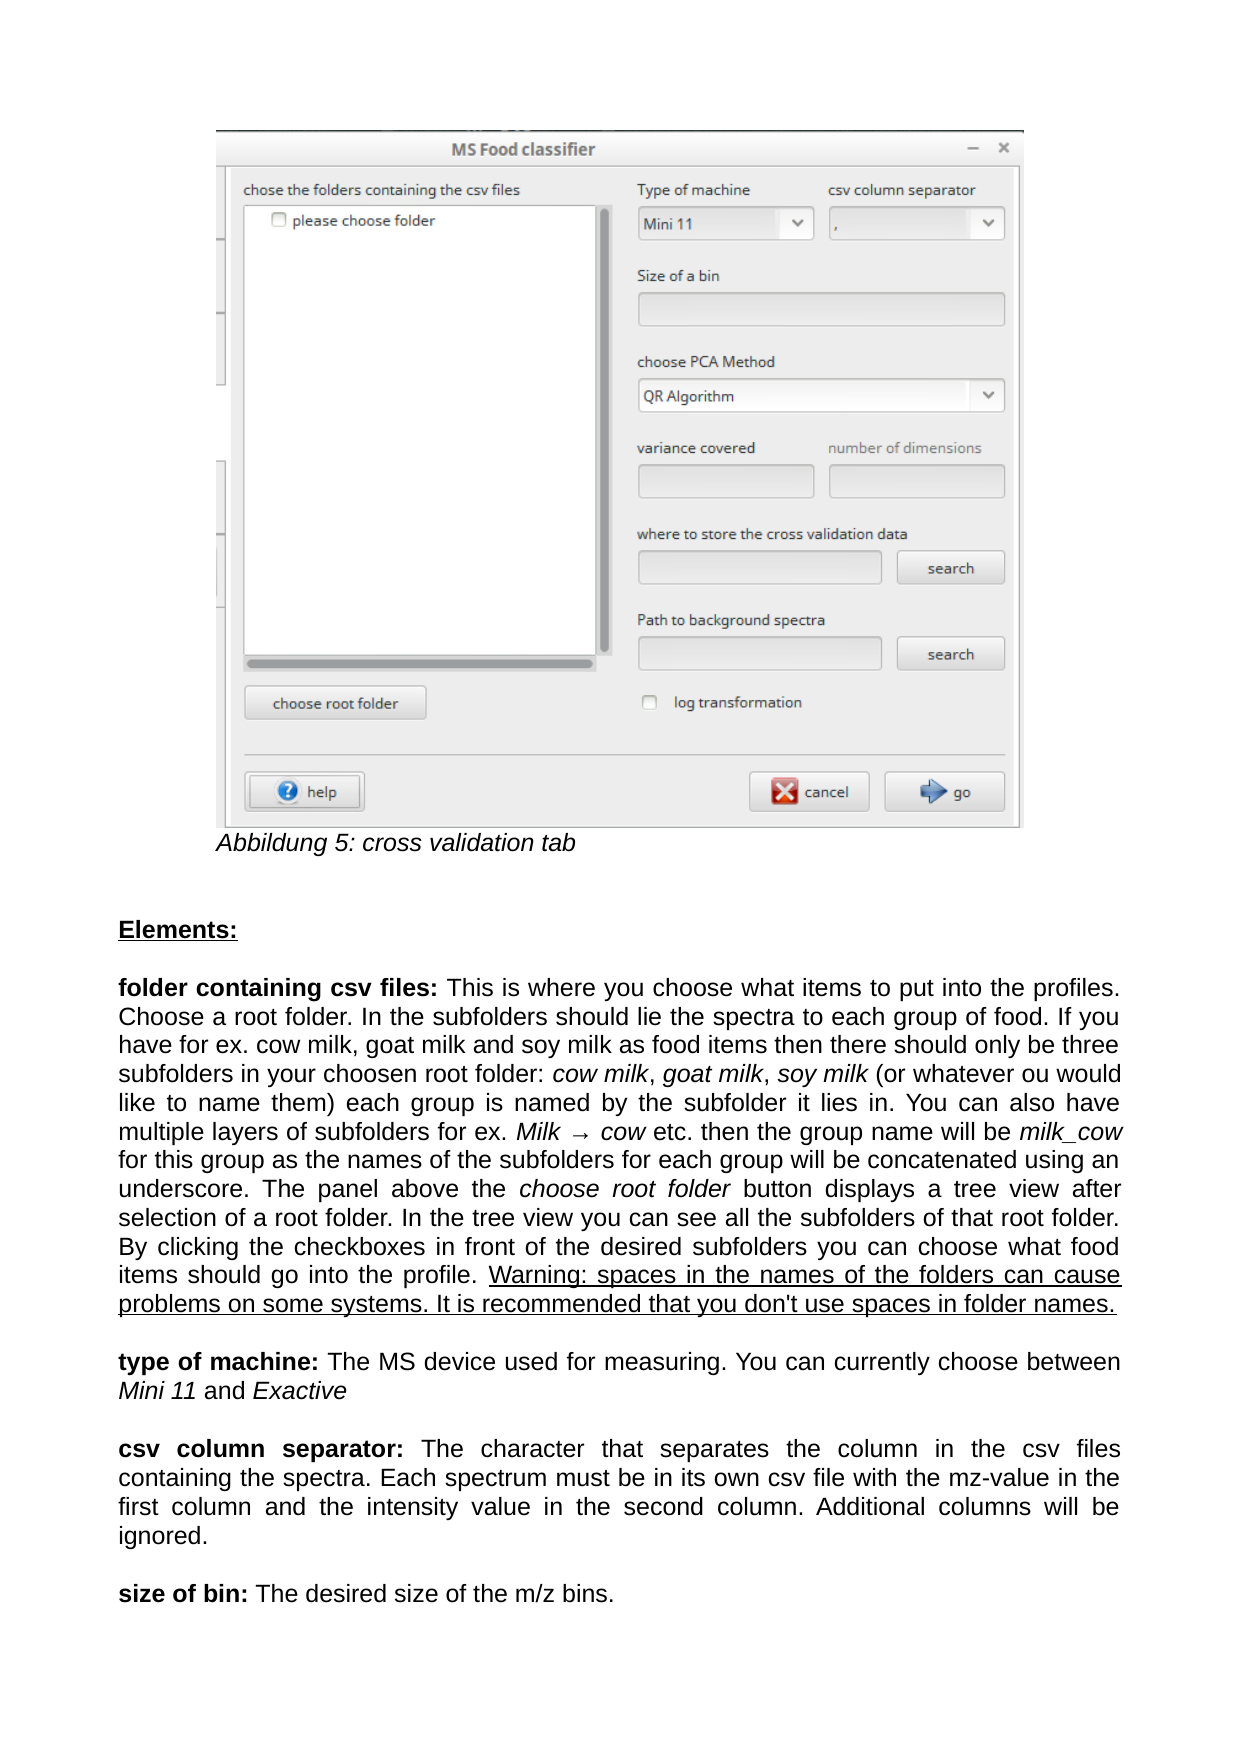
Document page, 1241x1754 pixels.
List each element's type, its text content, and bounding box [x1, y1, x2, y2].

text csv column separator: The character that separates the column in the csv files containing the spectra. Each spectrum must be in its own csv file with the mz-value in the first column and the intensity value in the second column. Additional columns will be ignored. [118, 1434, 1122, 1549]
text type of machine: The MS device used for measuring. You can currently choose between Mini 11 and Exactive [118, 1347, 1122, 1405]
text size of bin: The desired size of the m/z bins. [118, 1579, 1122, 1608]
text folder containing csv files: This is where you choose what items to put into the profiles. Choose a root folder. In the subfolders should lie the spectra to each group of food. If you have for ex. cow milk, goat milk and soy milk as food items then there should only be three subfolders in your choosen root folder: cow milk, goat milk, soy milk (or whatever ou would like to name them) each group is named by the subfolder it lies in. You can also have multiple layers of subfolders for ex. Milk → cow etc. then the group name will be milk_cow for this group as the names of the subfolders for each group will be concatenated using an underscore. The panel above the choose root folder button displays a tree view after selection of a root folder. In the tree view you can see all the subfolders of that root folder. By clicking the checkboxes in front of the desired subfolders you can choose what food items should go into the profile. Warning: spaces in the names of the folders can cause problems on some systems. It is recommended that you don't use spaces in folder names. [118, 973, 1122, 1318]
text Elements: [118, 915, 1122, 943]
text Abbildung 5: cross validation tab [216, 828, 1024, 856]
picture [216, 130, 1024, 828]
